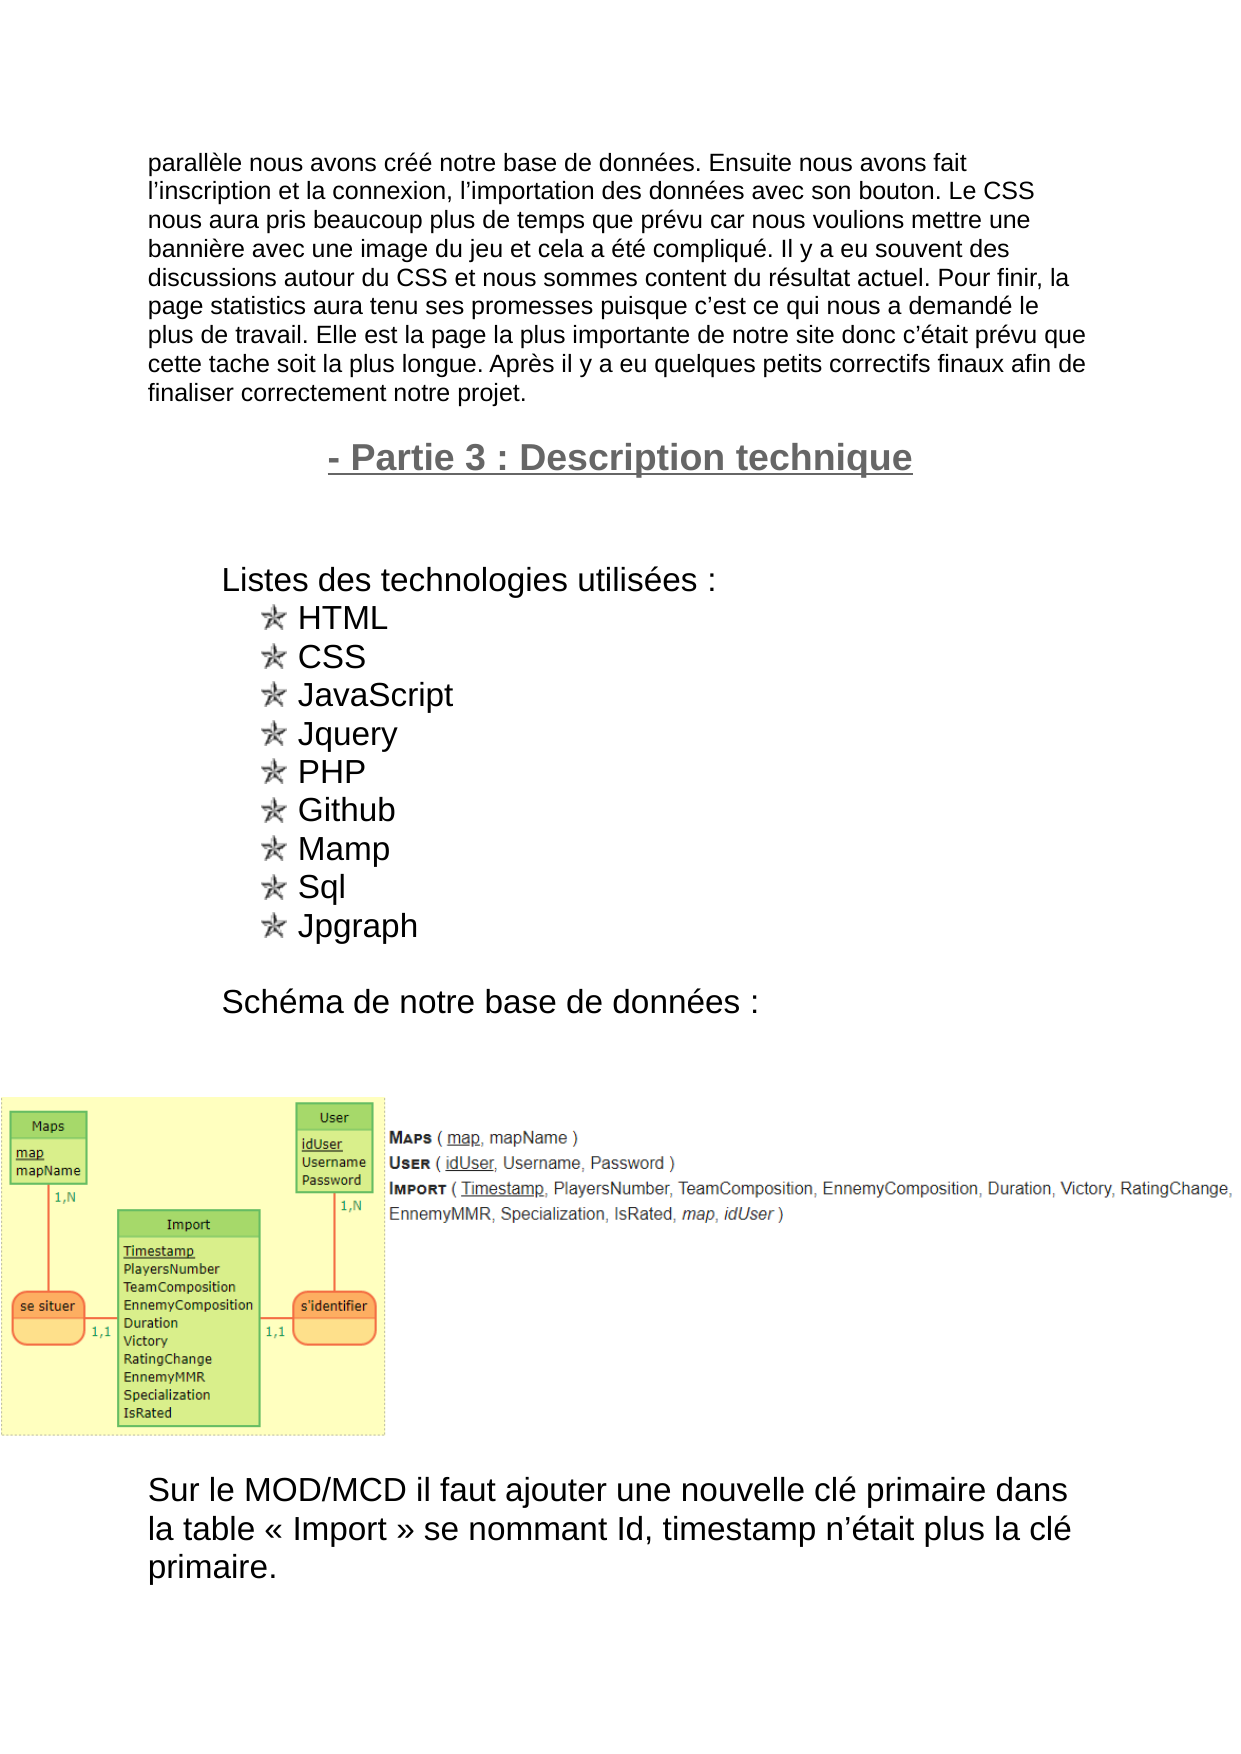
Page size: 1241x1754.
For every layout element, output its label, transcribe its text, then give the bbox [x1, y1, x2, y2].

list HTML [260, 598, 1093, 637]
list CSS [260, 637, 1093, 675]
list Mamp [260, 829, 1093, 867]
text Schéma de notre base de données : [148, 983, 1093, 1021]
text Sur le MOD/MCD il faut ajouter une nouvelle clé primaire dans la table « Import » se nommant Id, timestamp n’était plus la clé primaire. [148, 1470, 1093, 1586]
text - Partie 3 : Description technique [148, 435, 1093, 478]
list JavaScript [260, 675, 1093, 713]
list Github [260, 790, 1093, 829]
list Jpgraph [260, 906, 1093, 944]
text Listes des technologies utilisées : [148, 560, 1093, 598]
list Sql [260, 867, 1093, 906]
text parallèle nous avons créé notre base de données. Ensuite nous avons fait l’inscription et la connexion, l’importation des données avec son bouton. Le CSS nous aura pris beaucoup plus de temps que prévu car nous voulions mettre une bannière avec une image du jeu et cela a été compliqué. Il y a eu souvent des discussions autour du CSS et nous sommes content du résultat actuel. Pour finir, la page statistics aura tenu ses promesses puisque c’est ce qui nous a demandé le plus de travail. Elle est la page la plus importante de notre site donc c’était prévu que cette tache soit la plus longue. Après il y a eu quelques petits correctifs finaux afin de finaliser correctement notre projet. [148, 148, 1093, 406]
list Jquery [260, 713, 1093, 752]
list PHP [260, 752, 1093, 790]
